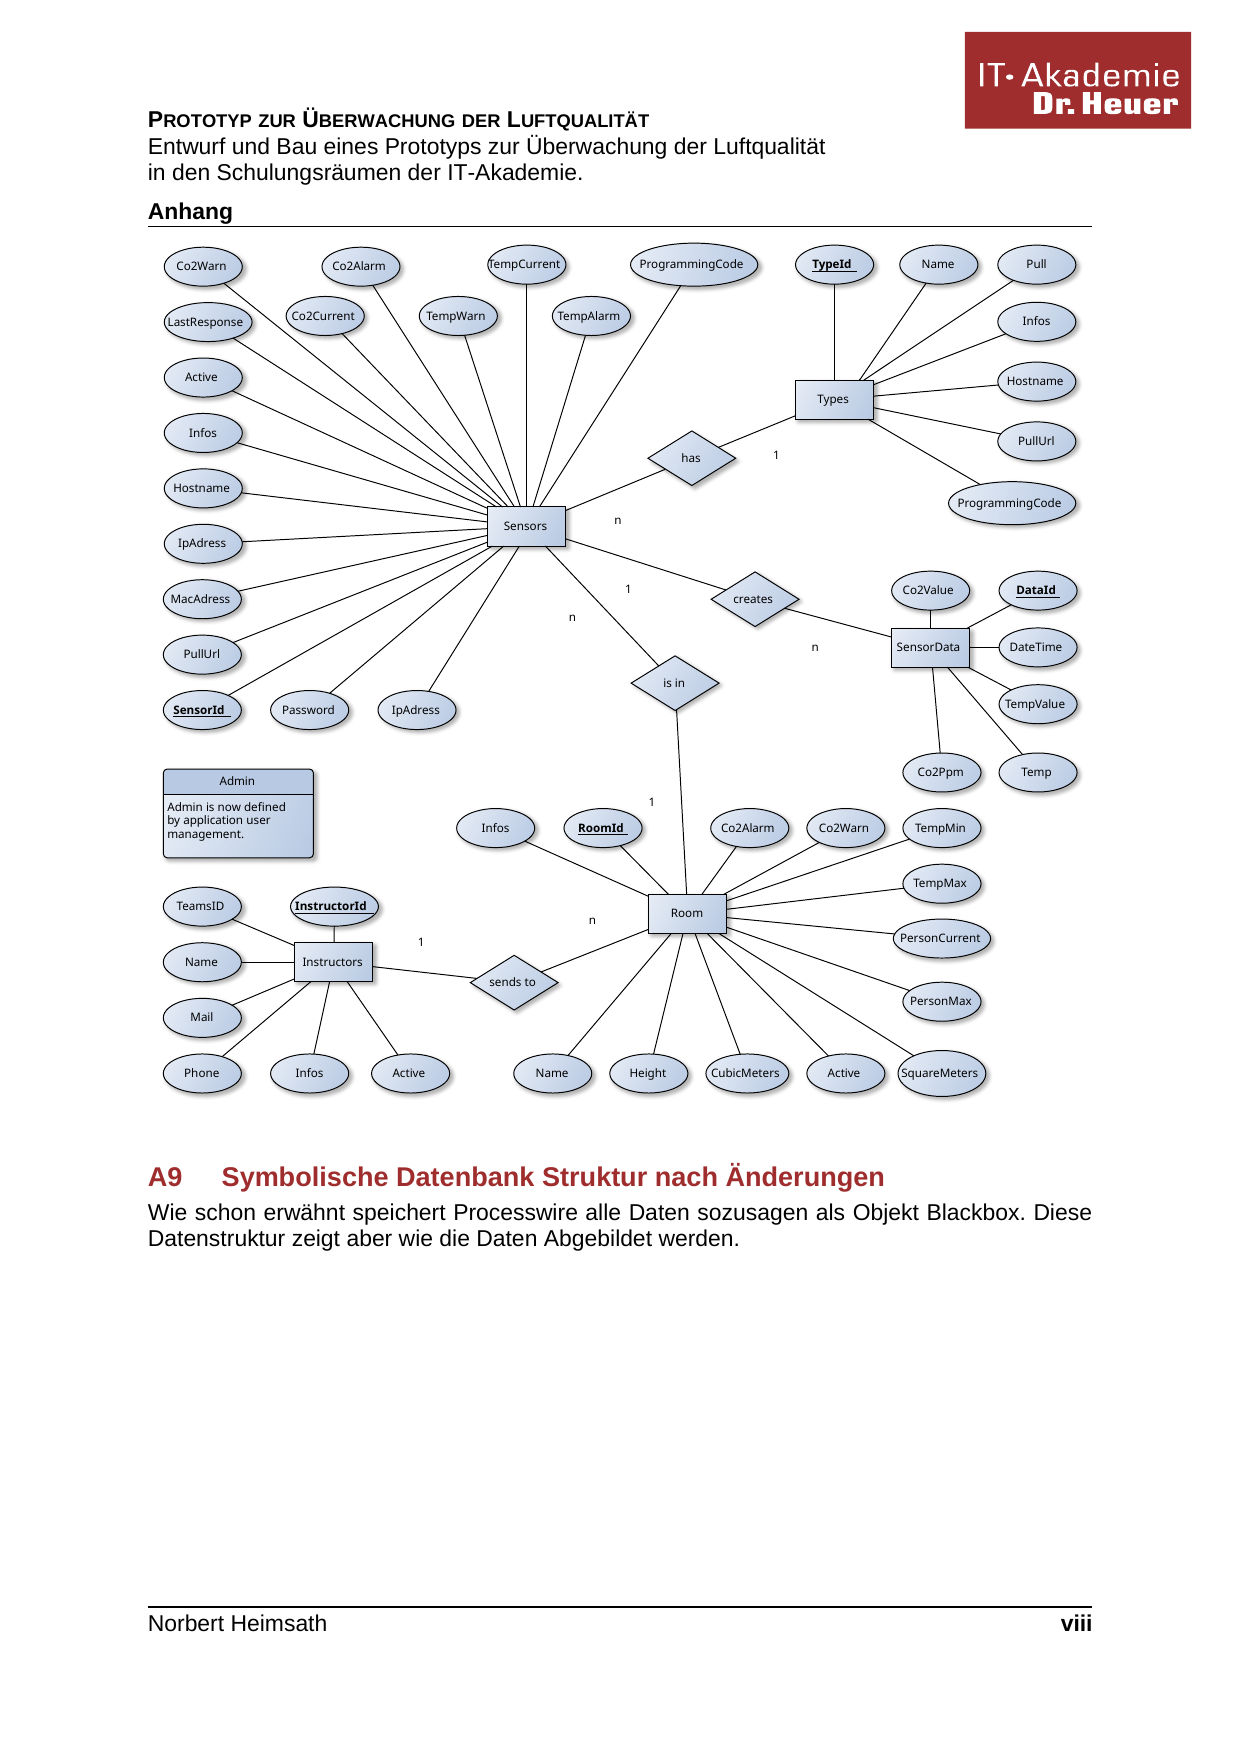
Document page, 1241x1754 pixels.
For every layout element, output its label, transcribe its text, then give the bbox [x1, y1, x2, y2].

subtitle Symbolische Datenbank Struktur nach Änderungen [148, 1161, 1092, 1192]
text Wie schon erwähnt speichert Processwire alle Daten sozusagen als Objekt Blackbox. Diese Datenstruktur zeigt aber wie die Daten Abgebildet werden. [148, 1199, 1092, 1252]
